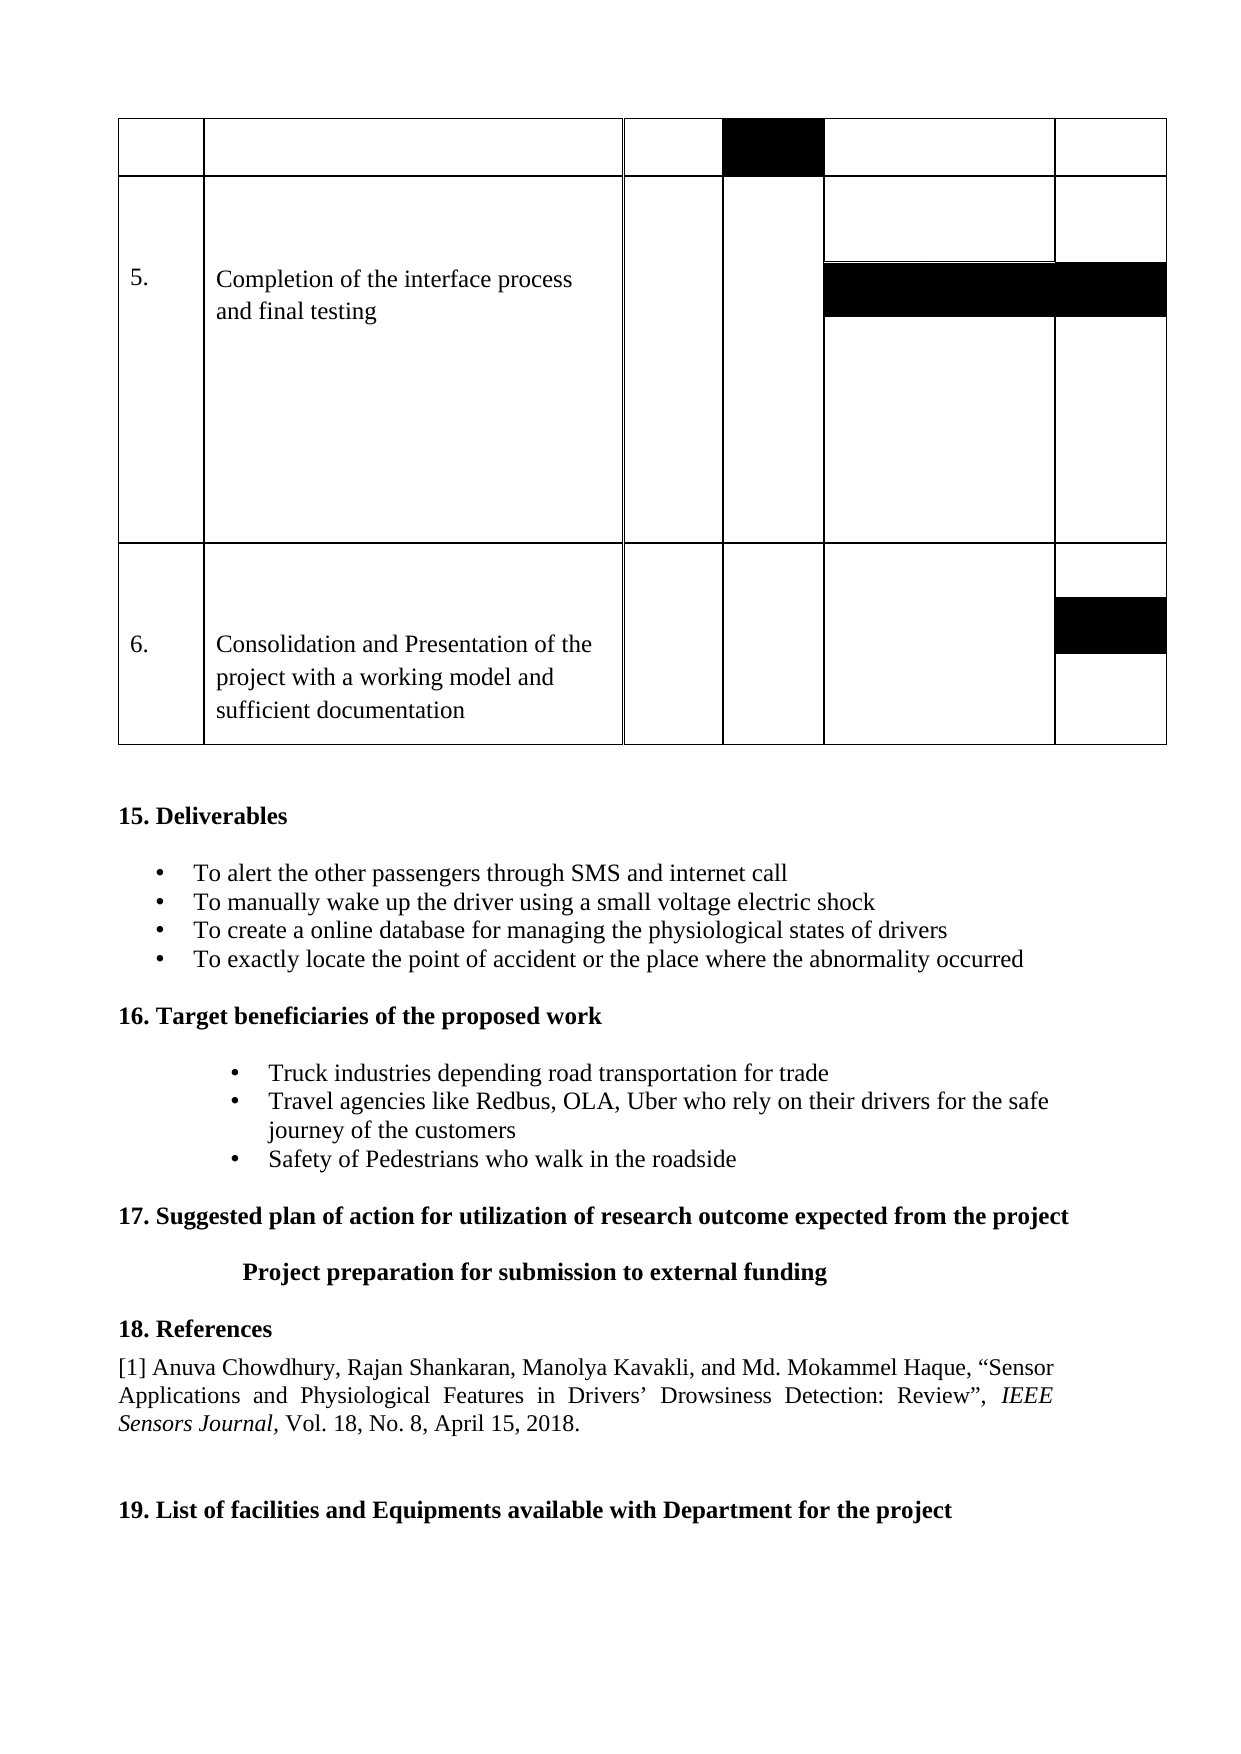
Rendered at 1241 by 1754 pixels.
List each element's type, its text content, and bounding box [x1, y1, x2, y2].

table_cell [1056, 544, 1166, 597]
table_cell [625, 177, 722, 542]
table_cell [205, 119, 622, 175]
table_cell [1056, 599, 1166, 652]
table_cell [724, 544, 823, 744]
table_cell 6. [119, 544, 203, 744]
list To manually wake up the driver using a small voltage electric shock [156, 887, 1122, 915]
text 15. Deliverables [118, 801, 1122, 830]
table_cell [625, 119, 722, 175]
table_cell [825, 317, 1054, 542]
list Safety of Pedestrians who walk in the roadside [231, 1144, 1122, 1173]
table_cell [923, 264, 1166, 316]
table_cell [724, 177, 823, 542]
list To create a online database for managing the physiological states of drivers [156, 915, 1122, 944]
text [1] Anuva Chowdhury, Rajan Shankaran, Manolya Kavakli, and Md. Mokammel Haque, “Sensor Applications and Physiological Features in Drivers’ Drowsiness Detection: Review”, IEEE Sensors Journal, Vol. 18, No. 8, April 15, 2018. [118, 1353, 1055, 1436]
table_cell [825, 119, 1054, 175]
table_cell [825, 264, 922, 315]
list Travel agencies like Redbus, OLA, Uber who rely on their drivers for the safe journey of the customers [231, 1086, 1122, 1144]
table_cell [1056, 317, 1166, 542]
text 17. Suggested plan of action for utilization of research outcome expected from the project [118, 1201, 1122, 1229]
table_cell 5. [119, 177, 203, 542]
table_cell Completion of the interface process and final testing [205, 177, 622, 542]
text 19. List of facilities and Equipments available with Department for the project [118, 1496, 1122, 1524]
table_cell Consolidation and Presentation of the project with a working model and sufficient documentation [205, 544, 622, 744]
table_cell [825, 177, 1054, 261]
table_cell [1056, 654, 1166, 744]
table_cell [724, 119, 823, 175]
list To alert the other passengers through SMS and internet call [156, 858, 1122, 887]
text 18. References [118, 1314, 1122, 1343]
table_cell [825, 544, 1054, 744]
table_cell [1056, 177, 1166, 262]
text Project preparation for submission to external funding [118, 1257, 1122, 1286]
list To exactly locate the point of accident or the place where the abnormality occurred [156, 944, 1122, 973]
table_cell [625, 544, 722, 744]
text 16. Target beneficiaries of the proposed work [118, 1001, 1122, 1030]
table_cell [1056, 119, 1166, 175]
list Truck industries depending road transportation for trade [231, 1058, 1122, 1086]
table_cell [119, 119, 203, 175]
